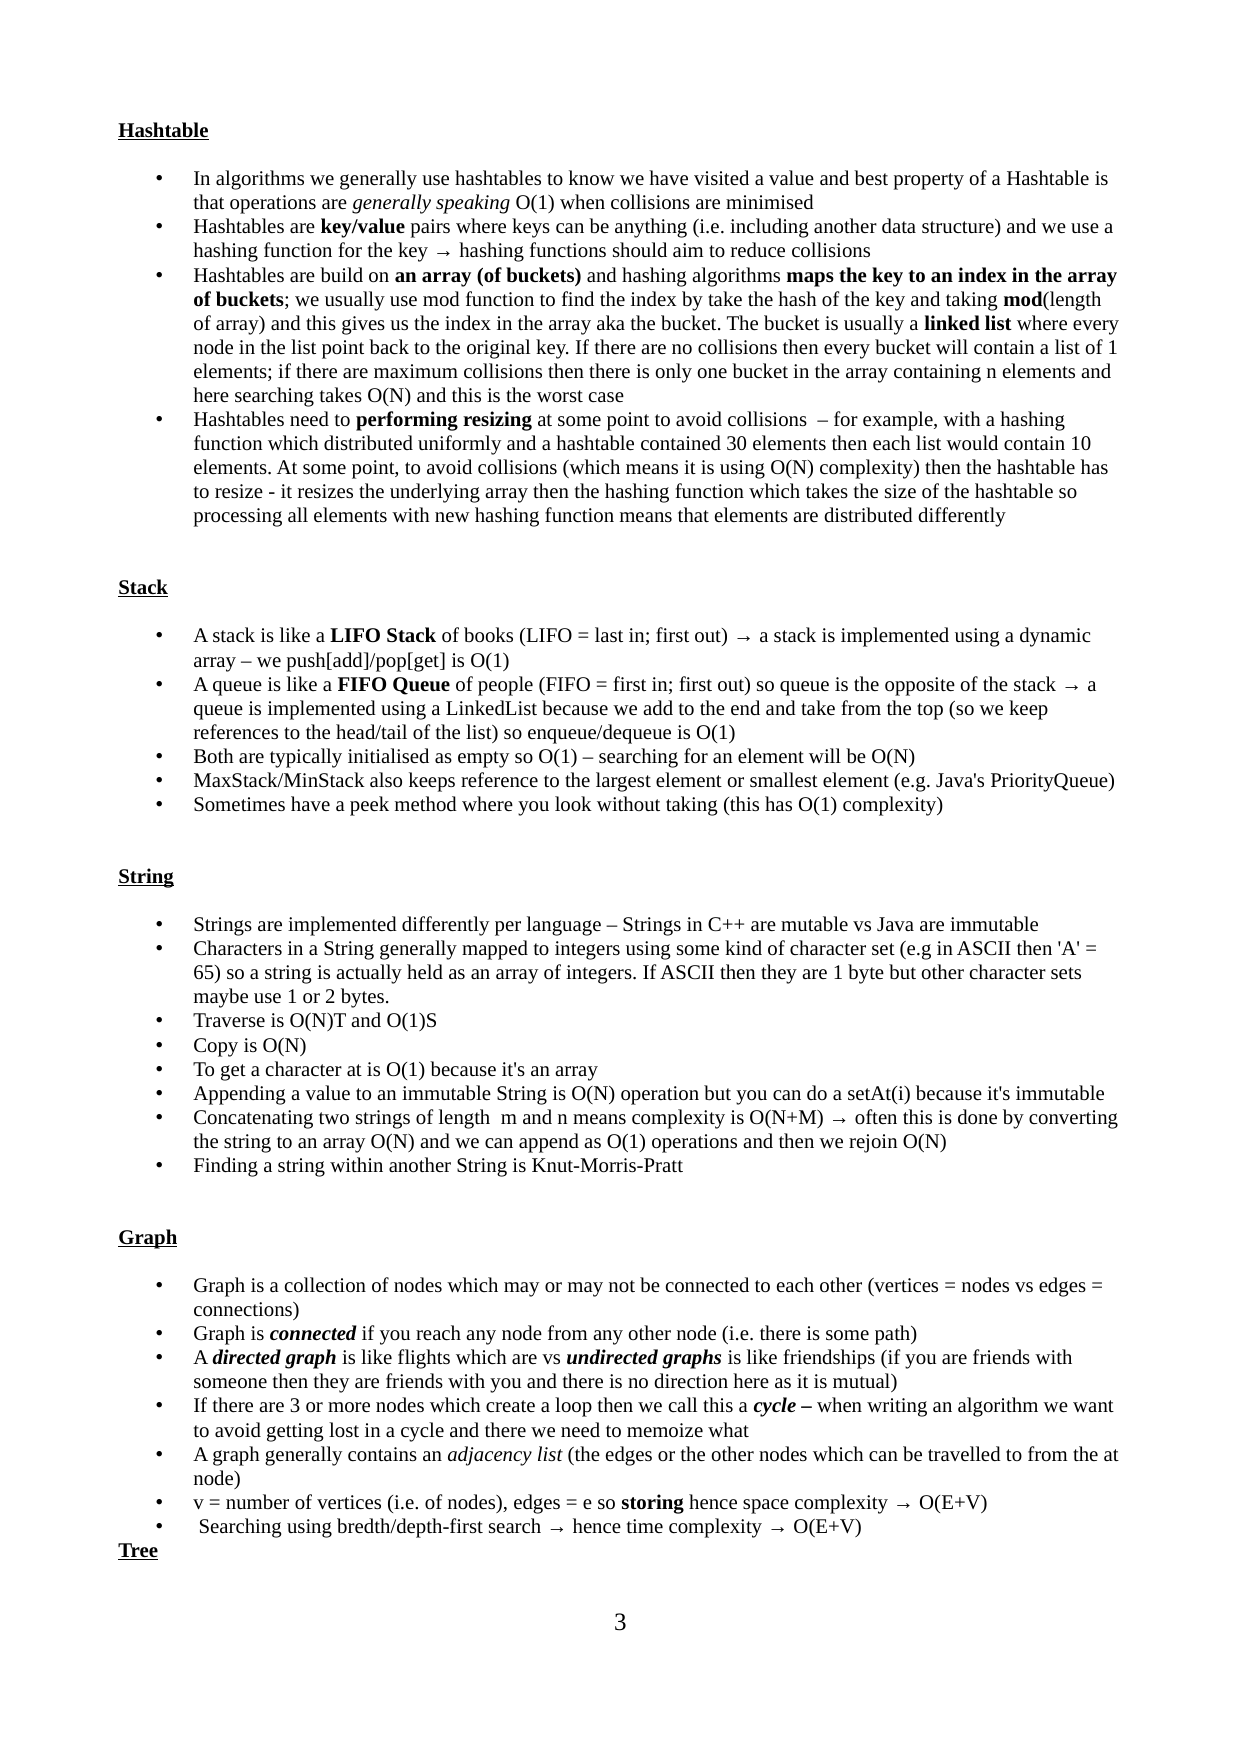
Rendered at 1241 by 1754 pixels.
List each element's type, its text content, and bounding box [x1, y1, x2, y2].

list Hashtables are key/value pairs where keys can be anything (i.e. including another data structure) and we use a hashing function for the key → hashing functions should aim to reduce collisions [156, 214, 1122, 262]
list Both are typically initialised as empty so O(1) – searching for an element will be O(N) [156, 744, 1122, 768]
text Stack [118, 575, 1122, 599]
text Graph [118, 1225, 1122, 1249]
text String [118, 864, 1122, 888]
list To get a character at is O(1) because it's an array [156, 1057, 1122, 1081]
list Graph is connected if you reach any node from any other node (i.e. there is some path) [156, 1321, 1122, 1345]
list Sometimes have a peek method where you look without taking (this has O(1) complexity) [156, 792, 1122, 816]
list Searching using bredth/depth-first search → hence time complexity → O(E+V) [156, 1514, 1122, 1538]
text Hashtable [118, 118, 1122, 142]
list Traverse is O(N)T and O(1)S [156, 1008, 1122, 1032]
list In algorithms we generally use hashtables to know we have visited a value and best property of a Hashtable is that operations are generally speaking O(1) when collisions are minimised [156, 166, 1122, 214]
list Finding a string within another String is Knut-Morris-Pratt [156, 1153, 1122, 1177]
list MaxStack/MinStack also keeps reference to the largest element or smallest element (e.g. Java's PriorityQueue) [156, 768, 1122, 792]
list Copy is O(N) [156, 1032, 1122, 1057]
list Hashtables are build on an array (of buckets) and hashing algorithms maps the key to an index in the array of buckets; we usually use mod function to find the index by take the hash of the key and taking mod(length of array) and this gives us the index in the array aka the bucket. The bucket is usually a linked list where every node in the list point back to the original key. If there are no collisions then every bucket will contain a list of 1 elements; if there are maximum collisions then there is only one bucket in the array containing n elements and here searching takes O(N) and this is the worst case [156, 262, 1122, 407]
list Strings are implemented differently per language – Strings in C++ are mutable vs Java are immutable [156, 912, 1122, 936]
list v = number of vertices (i.e. of nodes), edges = e so storing hence space complexity → O(E+V) [156, 1490, 1122, 1514]
list Graph is a collection of nodes which may or may not be connected to each other (vertices = nodes vs edges = connections) [156, 1273, 1122, 1321]
list Hashtables need to performing resizing at some point to avoid collisions – for example, with a hashing function which distributed uniformly and a hashtable contained 30 elements then each list would contain 10 elements. At some point, to avoid collisions (which means it is using O(N) complexity) then the hashtable has to resize - it resizes the underlying array then the hashing function which takes the size of the hashtable so processing all elements with new hashing function means that elements are distributed differently [156, 407, 1122, 527]
list A directed graph is like flights which are vs undirected graphs is like friendships (if you are friends with someone then they are friends with you and there is no direction here as it is mutual) [156, 1345, 1122, 1393]
list If there are 3 or more nodes which create a loop then we call this a cycle – when writing an algorithm we want to avoid getting lost in a cycle and there we need to memoize what [156, 1393, 1122, 1442]
list A queue is like a FIFO Queue of people (FIFO = first in; first out) so queue is the opposite of the stack → a queue is implemented using a LinkedList because we add to the end and take from the top (so we keep references to the head/tail of the list) so enqueue/dequeue is O(1) [156, 672, 1122, 744]
text Tree [118, 1538, 1122, 1562]
list Characters in a String generally mapped to integers using some kind of character set (e.g in ASCII then 'A' = 65) so a string is actually held as an array of integers. If ASCII then they are 1 byte but other character sets maybe use 1 or 2 bytes. [156, 936, 1122, 1008]
list A stack is like a LIFO Stack of books (LIFO = last in; first out) → a stack is implemented using a dynamic array – we push[add]/pop[get] is O(1) [156, 623, 1122, 672]
list Concatenating two strings of length m and n means complexity is O(N+M) → often this is done by converting the string to an array O(N) and we can append as O(1) operations and then we rejoin O(N) [156, 1105, 1122, 1153]
list A graph generally contains an adjacency list (the edges or the other nodes which can be travelled to from the at node) [156, 1442, 1122, 1490]
list Appending a value to an immutable String is O(N) operation but you can do a setAt(i) because it's immutable [156, 1081, 1122, 1105]
